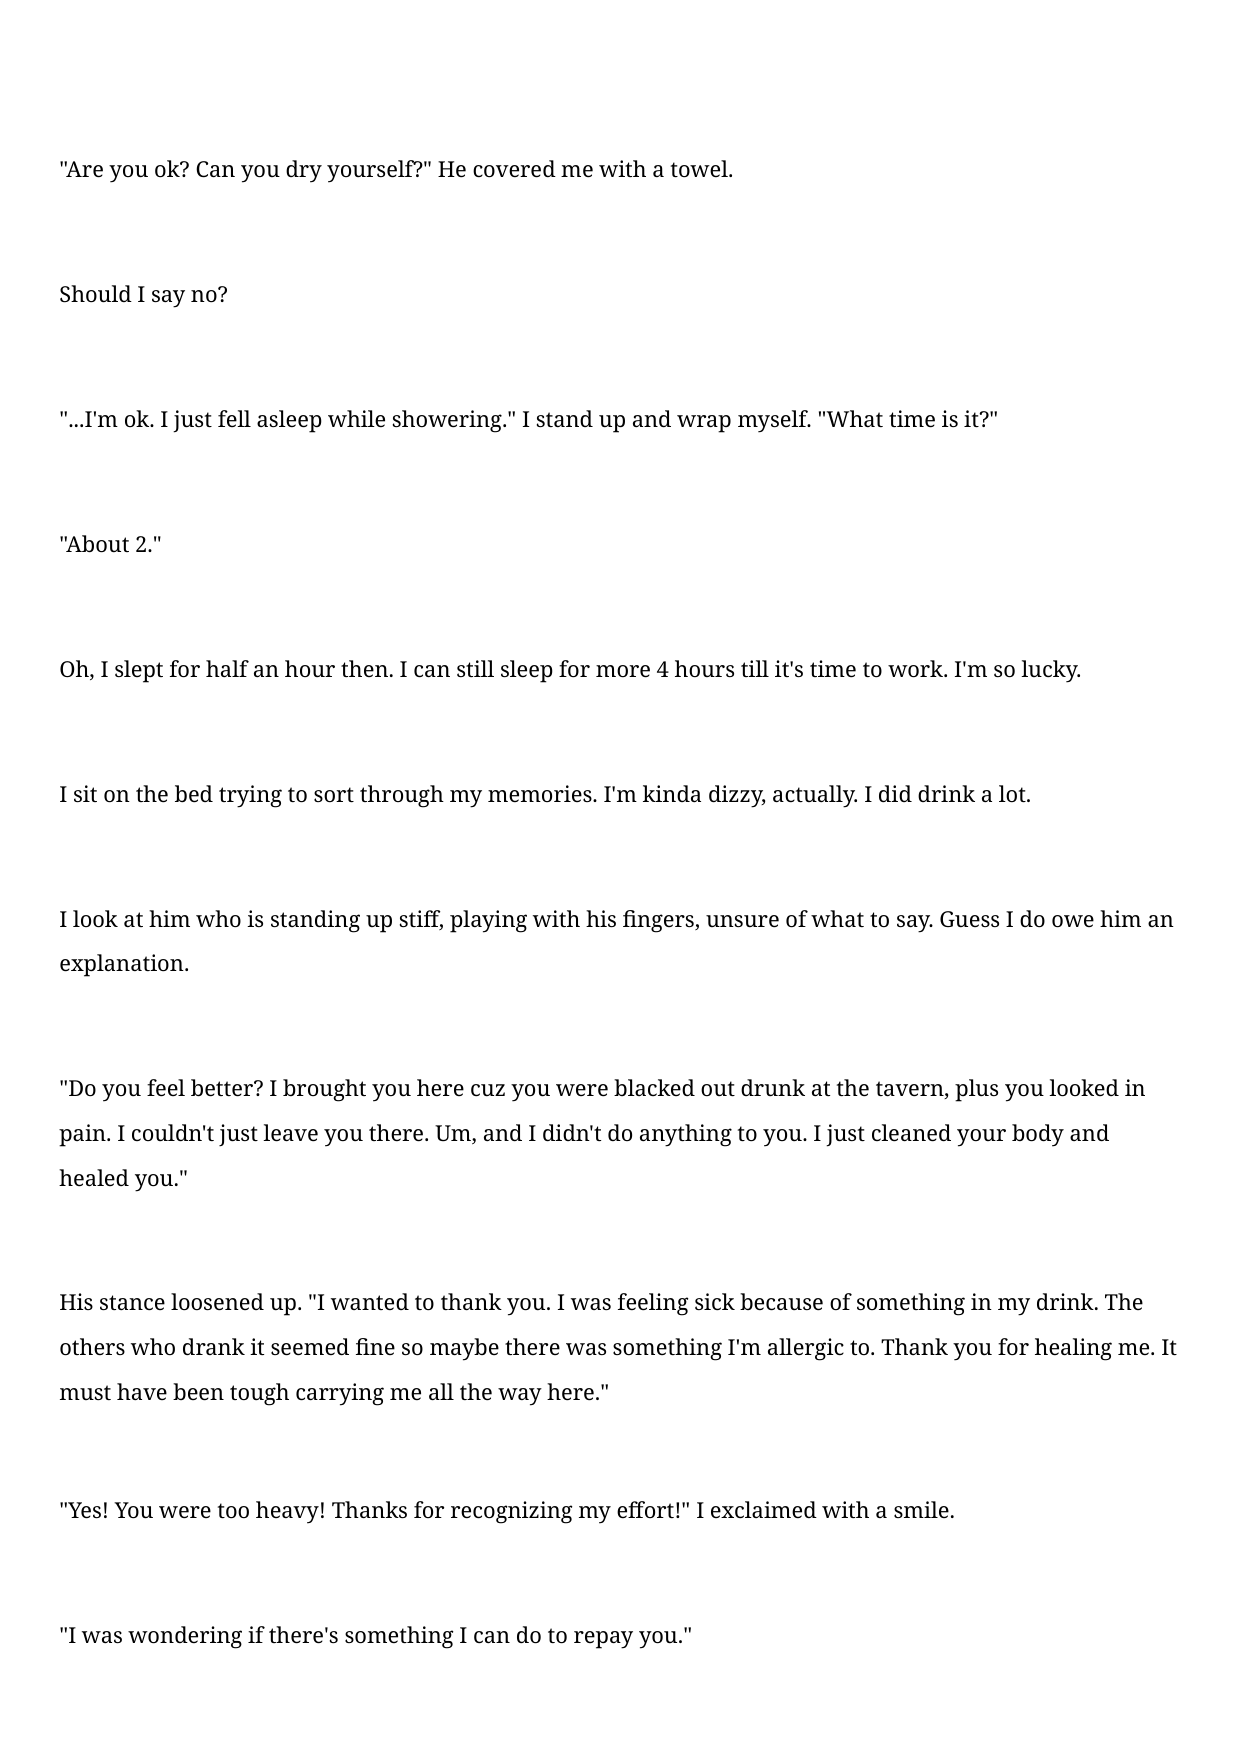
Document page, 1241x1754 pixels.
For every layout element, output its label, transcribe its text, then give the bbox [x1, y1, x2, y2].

text I look at him who is standing up stiff, playing with his fingers, unsure of what to say. Guess I do owe him an explanation. [59, 903, 1181, 978]
text "About 2." [59, 529, 1181, 559]
text "Do you feel better? I brought you here cuz you were blacked out drunk at the tavern, plus you looked in pain. I couldn't just leave you there. Um, and I didn't do anything to you. I just cleaned your body and healed you." [59, 1073, 1181, 1192]
text "...I'm ok. I just fell asleep while showering." I stand up and wrap myself. "What time is it?" [59, 404, 1181, 434]
text "I was wondering if there's something I can do to repay you." [59, 1620, 1181, 1650]
text "Are you ok? Can you dry yourself?" He covered me with a towel. [59, 154, 1181, 184]
text His stance loosened up. "I wanted to thank you. I was feeling sick because of something in my drink. The others who drank it seemed fine so maybe there was something I'm allergic to. Thank you for healing me. It must have been tough carrying me all the way here." [59, 1287, 1181, 1407]
text Should I say no? [59, 279, 1181, 309]
text I sit on the bed trying to sort through my memories. I'm kinda dizzy, actually. I did drink a lot. [59, 779, 1181, 808]
text Oh, I slept for half an hour then. I can still sleep for more 4 hours till it's time to work. I'm so lucky. [59, 654, 1181, 683]
text "Yes! You were too heavy! Thanks for recognizing my effort!" I exclaimed with a smile. [59, 1495, 1181, 1525]
